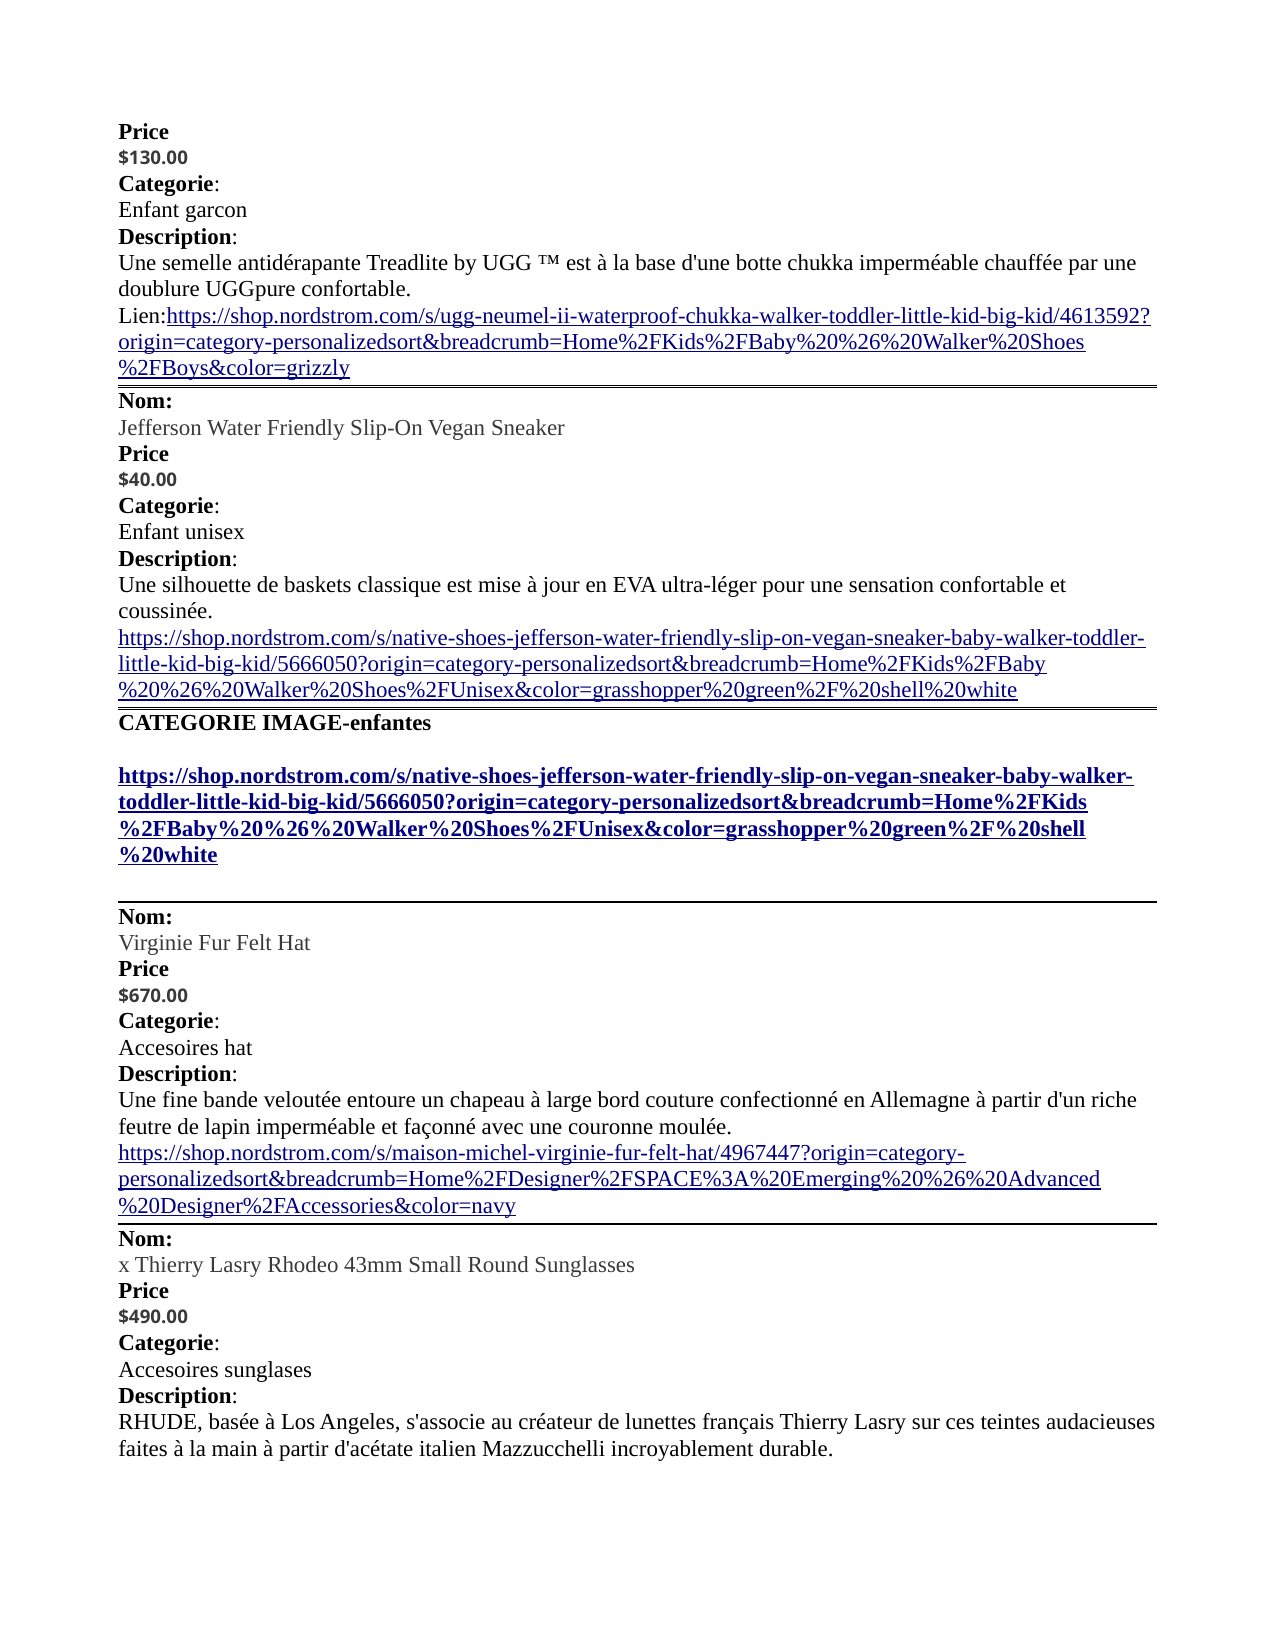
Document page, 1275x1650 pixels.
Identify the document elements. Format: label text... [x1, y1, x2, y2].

text Categorie: [118, 1007, 1157, 1034]
text Enfant unisex [118, 518, 1157, 545]
text Price [118, 1277, 1157, 1304]
text Categorie: [118, 492, 1157, 518]
text $490.00 [118, 1304, 1157, 1329]
text https://shop.nordstrom.com/s/native-shoes-jefferson-water-friendly-slip-on-vegan-sneaker-baby-walker-toddler-little-kid-big-kid/5666050?origin=category-personalizedsort&breadcrumb=Home%2FKids%2FBaby%20%26%20Walker%20Shoes%2FUnisex&color=grasshopper%20green%2F%20shell%20white [118, 624, 1157, 707]
text Une silhouette de baskets classique est mise à jour en EVA ultra-léger pour une sensation confortable et coussinée. [118, 571, 1157, 624]
text Accesoires sunglases [118, 1356, 1157, 1382]
text Enfant garcon [118, 196, 1157, 223]
text Nom: [118, 1225, 1157, 1251]
text Categorie: [118, 1329, 1157, 1356]
text Description: [118, 223, 1157, 249]
text Description: [118, 1060, 1157, 1086]
text Une fine bande veloutée entoure un chapeau à large bord couture confectionné en Allemagne à partir d'un riche feutre de lapin imperméable et façonné avec une couronne moulée. [118, 1086, 1157, 1139]
text Price [118, 440, 1157, 466]
text Accesoires hat [118, 1034, 1157, 1060]
text Description: [118, 545, 1157, 571]
text $40.00 [118, 466, 1157, 492]
text https://shop.nordstrom.com/s/maison-michel-virginie-fur-felt-hat/4967447?origin=category-personalizedsort&breadcrumb=Home%2FDesigner%2FSPACE%3A%20Emerging%20%26%20Advanced%20Designer%2FAccessories&color=navy [118, 1139, 1157, 1223]
text RHUDE, basée à Los Angeles, s'associe au créateur de lunettes français Thierry Lasry sur ces teintes audacieuses faites à la main à partir d'acétate italien Mazzucchelli incroyablement durable. [118, 1408, 1157, 1461]
text Une semelle antidérapante Treadlite by UGG ™ est à la base d'une botte chukka imperméable chauffée par une doublure UGGpure confortable. [118, 249, 1157, 302]
text x Thierry Lasry Rhodeo 43mm Small Round Sunglasses [118, 1251, 1157, 1277]
text $670.00 [118, 982, 1157, 1007]
text Virginie Fur Felt Hat [118, 929, 1157, 956]
text Price [118, 956, 1157, 982]
text Description: [118, 1382, 1157, 1408]
text CATEGORIE IMAGE-enfantes [118, 710, 1157, 736]
text Jefferson Water Friendly Slip-On Vegan Sneaker [118, 414, 1157, 440]
text $130.00 [118, 144, 1157, 170]
text Nom: [118, 903, 1157, 929]
text Price [118, 118, 1157, 144]
text Lien:https://shop.nordstrom.com/s/ugg-neumel-ii-waterproof-chukka-walker-toddler-little-kid-big-kid/4613592?origin=category-personalizedsort&breadcrumb=Home%2FKids%2FBaby%20%26%20Walker%20Shoes%2FBoys&color=grizzly [118, 302, 1157, 385]
text Nom: [118, 388, 1157, 414]
text https://shop.nordstrom.com/s/native-shoes-jefferson-water-friendly-slip-on-vegan-sneaker-baby-walker-toddler-little-kid-big-kid/5666050?origin=category-personalizedsort&breadcrumb=Home%2FKids%2FBaby%20%26%20Walker%20Shoes%2FUnisex&color=grasshopper%20green%2F%20shell%20white [118, 762, 1157, 867]
text Categorie: [118, 170, 1157, 196]
